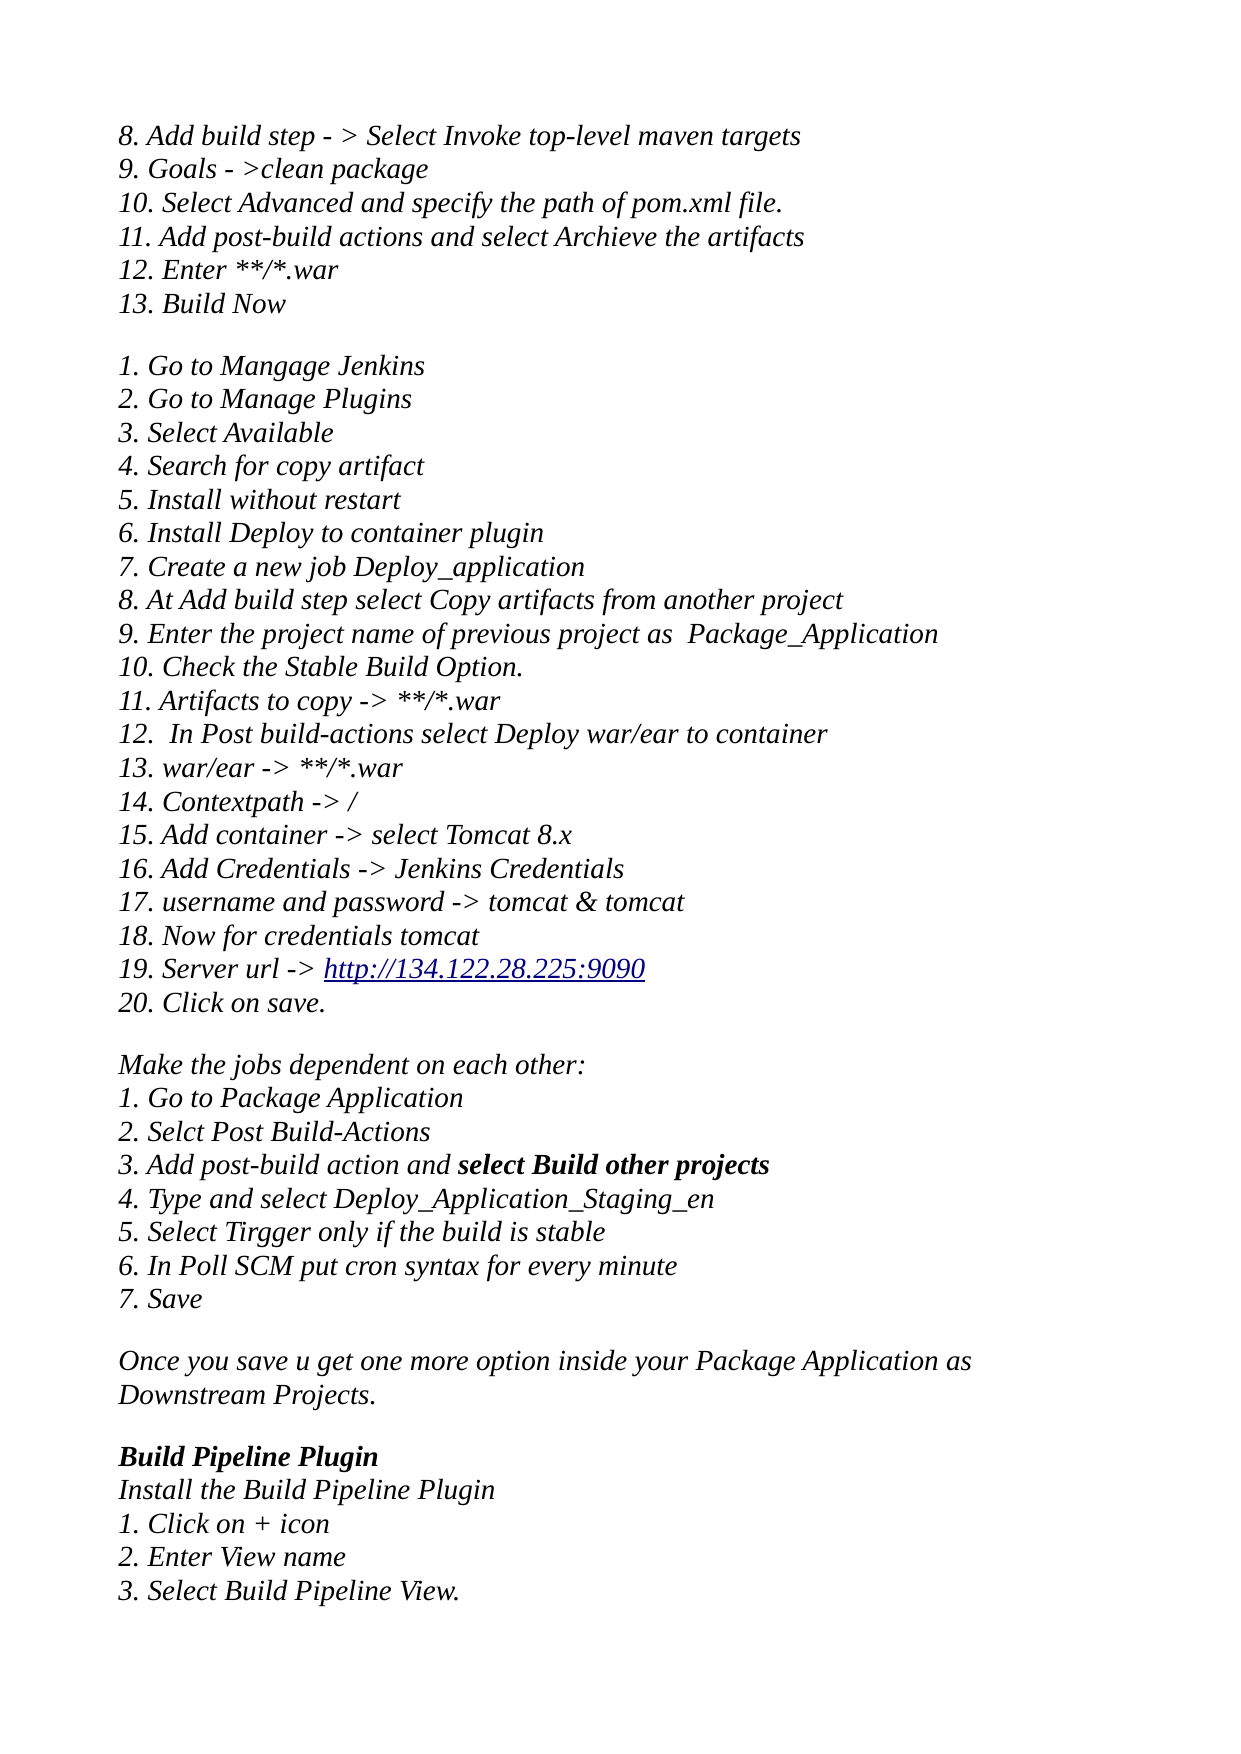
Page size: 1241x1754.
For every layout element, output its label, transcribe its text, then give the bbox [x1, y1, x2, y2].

text 3. Add post-build action and select Build other projects [118, 1147, 1122, 1181]
text 18. Now for credentials tomcat [118, 918, 1122, 951]
text 7. Create a new job Deploy_application [118, 549, 1122, 582]
text 13. Build Now [118, 286, 1122, 319]
text Once you save u get one more option inside your Package Application as Downstream Projects. [118, 1343, 1122, 1411]
text 8. Add build step - > Select Invoke top-level maven targets [118, 118, 1122, 152]
text 3. Select Build Pipeline View. [118, 1573, 1122, 1607]
text 13. war/ear -> **/*.war [118, 750, 1122, 784]
text 19. Server url -> http://134.122.28.225:9090 [118, 951, 1122, 985]
text 2. Selct Post Build-Actions [118, 1114, 1122, 1147]
text 1. Click on + icon [118, 1506, 1122, 1539]
text 10. Select Advanced and specify the path of pom.xml file. [118, 185, 1122, 219]
text 1. Go to Package Application [118, 1080, 1122, 1114]
text 1. Go to Mangage Jenkins [118, 348, 1122, 381]
text 14. Contextpath -> / [118, 784, 1122, 817]
text 7. Save [118, 1282, 1122, 1315]
text 4. Type and select Deploy_Application_Staging_en [118, 1181, 1122, 1214]
text 20. Click on save. [118, 985, 1122, 1018]
text 12. In Post build-actions select Deploy war/ear to container [118, 717, 1122, 750]
text 9. Goals - >clean package [118, 152, 1122, 185]
text 17. username and password -> tomcat & tomcat [118, 884, 1122, 918]
text 3. Select Available [118, 415, 1122, 448]
text 9. Enter the project name of previous project as Package_Application [118, 616, 1122, 649]
text Build Pipeline Plugin [118, 1439, 1122, 1472]
text 6. In Poll SCM put cron syntax for every minute [118, 1248, 1122, 1282]
text 11. Artifacts to copy -> **/*.war [118, 683, 1122, 717]
text 5. Select Tirgger only if the build is stable [118, 1214, 1122, 1248]
text 12. Enter **/*.war [118, 252, 1122, 286]
text 15. Add container -> select Tomcat 8.x [118, 817, 1122, 851]
text 16. Add Credentials -> Jenkins Credentials [118, 851, 1122, 884]
text 10. Check the Stable Build Option. [118, 649, 1122, 683]
text 5. Install without restart [118, 482, 1122, 515]
text Install the Build Pipeline Plugin [118, 1472, 1122, 1506]
text 6. Install Deploy to container plugin [118, 515, 1122, 549]
text 8. At Add build step select Copy artifacts from another project [118, 582, 1122, 616]
text 2. Go to Manage Plugins [118, 381, 1122, 415]
text 2. Enter View name [118, 1539, 1122, 1573]
text 4. Search for copy artifact [118, 448, 1122, 482]
text Make the jobs dependent on each other: [118, 1047, 1122, 1080]
text 11. Add post-build actions and select Archieve the artifacts [118, 219, 1122, 252]
